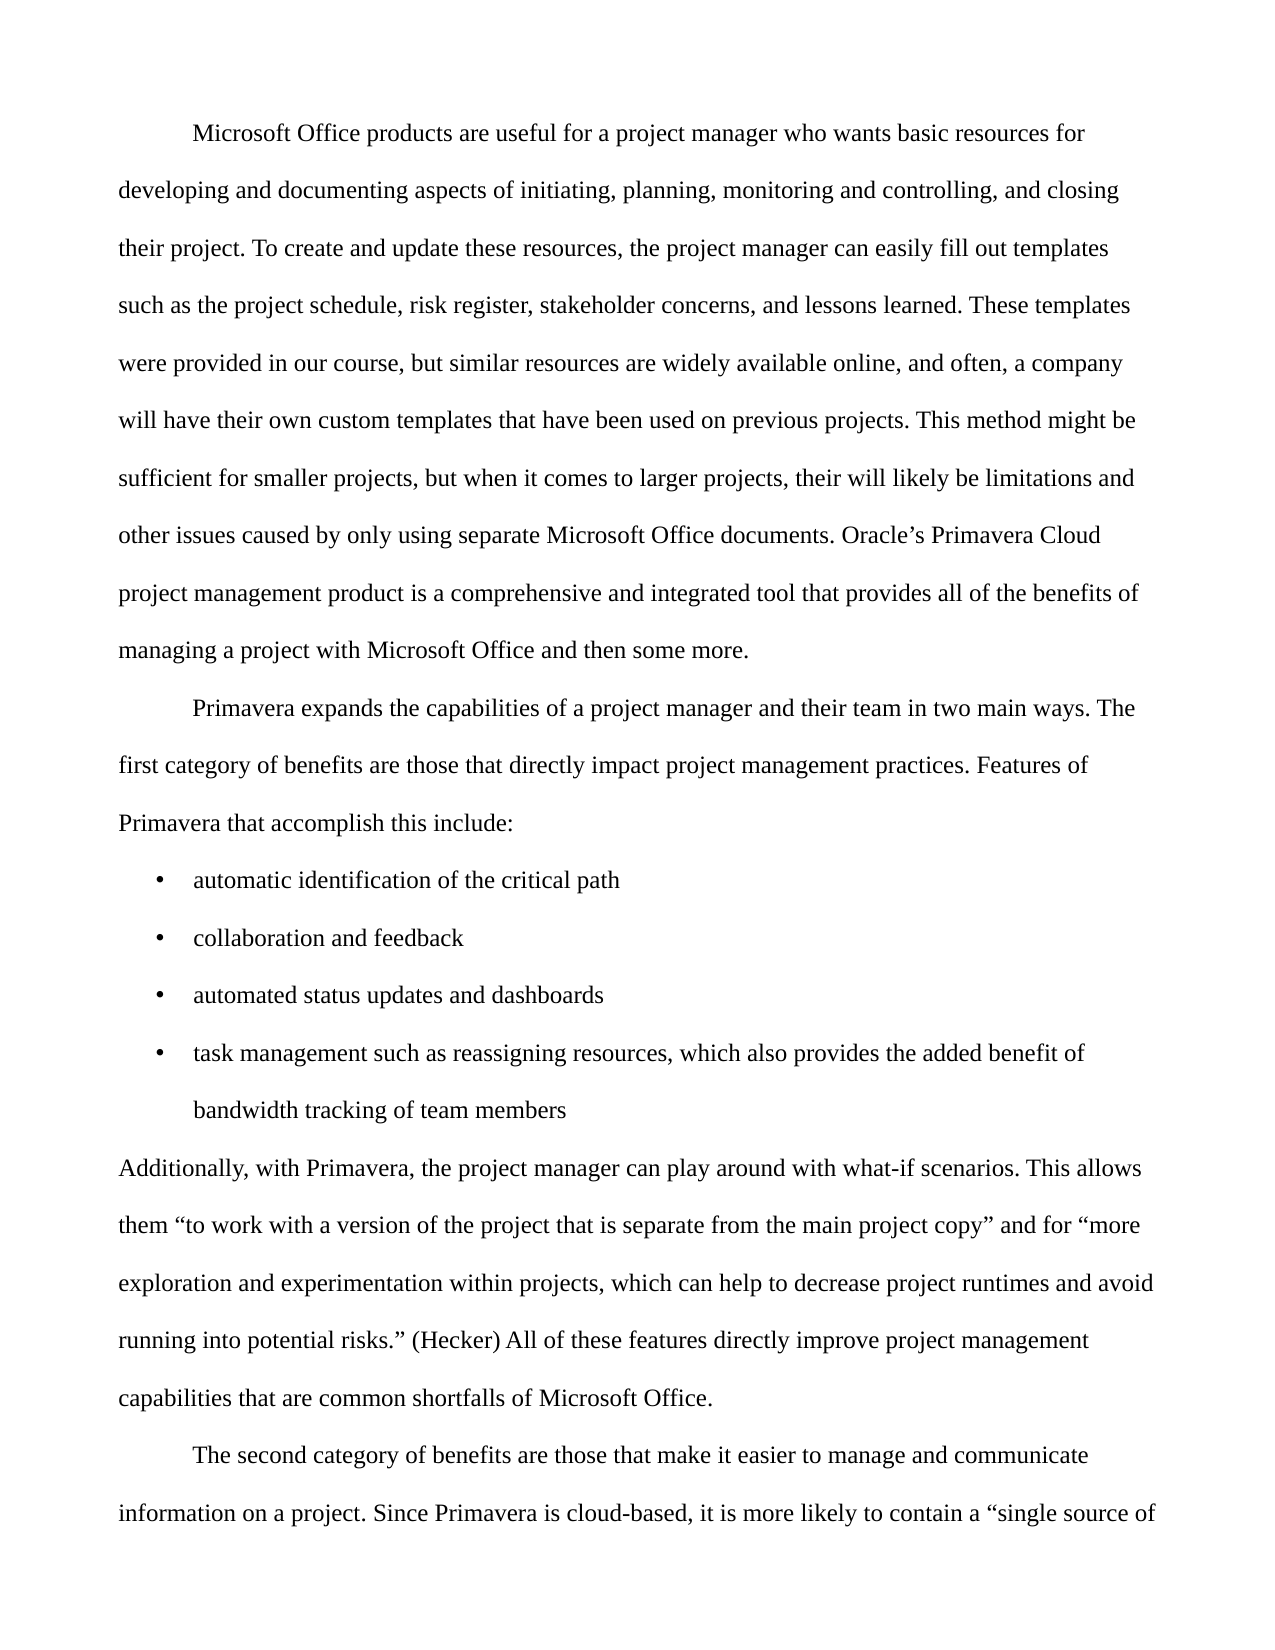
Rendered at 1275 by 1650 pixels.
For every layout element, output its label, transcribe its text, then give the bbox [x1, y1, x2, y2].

list collaboration and feedback [156, 923, 1157, 952]
text Primavera expands the capabilities of a project manager and their team in two main ways. The first category of benefits are those that directly impact project management practices. Features of Primavera that accomplish this include: [118, 693, 1157, 837]
list automatic identification of the critical path [156, 866, 1157, 894]
list task management such as reassigning resources, which also provides the added benefit of bandwidth tracking of team members [156, 1038, 1157, 1124]
list automated status updates and dashboards [156, 981, 1157, 1009]
text Microsoft Office products are useful for a project manager who wants basic resources for developing and documenting aspects of initiating, planning, monitoring and controlling, and closing their project. To create and update these resources, the project manager can easily fill out templates such as the project schedule, risk register, stakeholder concerns, and lessons learned. These templates were provided in our course, but similar resources are widely available online, and often, a company will have their own custom templates that have been used on previous projects. This method might be sufficient for smaller projects, but when it comes to larger projects, their will likely be limitations and other issues caused by only using separate Microsoft Office documents. Oracle’s Primavera Cloud project management product is a comprehensive and integrated tool that provides all of the benefits of managing a project with Microsoft Office and then some more. [118, 118, 1157, 664]
text Additionally, with Primavera, the project manager can play around with what-if scenarios. This allows them “to work with a version of the project that is separate from the main project copy” and for “more exploration and experimentation within projects, which can help to decrease project runtimes and avoid running into potential risks.” (Hecker) All of these features directly improve project management capabilities that are common shortfalls of Microsoft Office. [118, 1153, 1157, 1412]
text The second category of benefits are those that make it easier to manage and communicate information on a project. Since Primavera is cloud-based, it is more likely to contain a “single source of [118, 1441, 1157, 1527]
